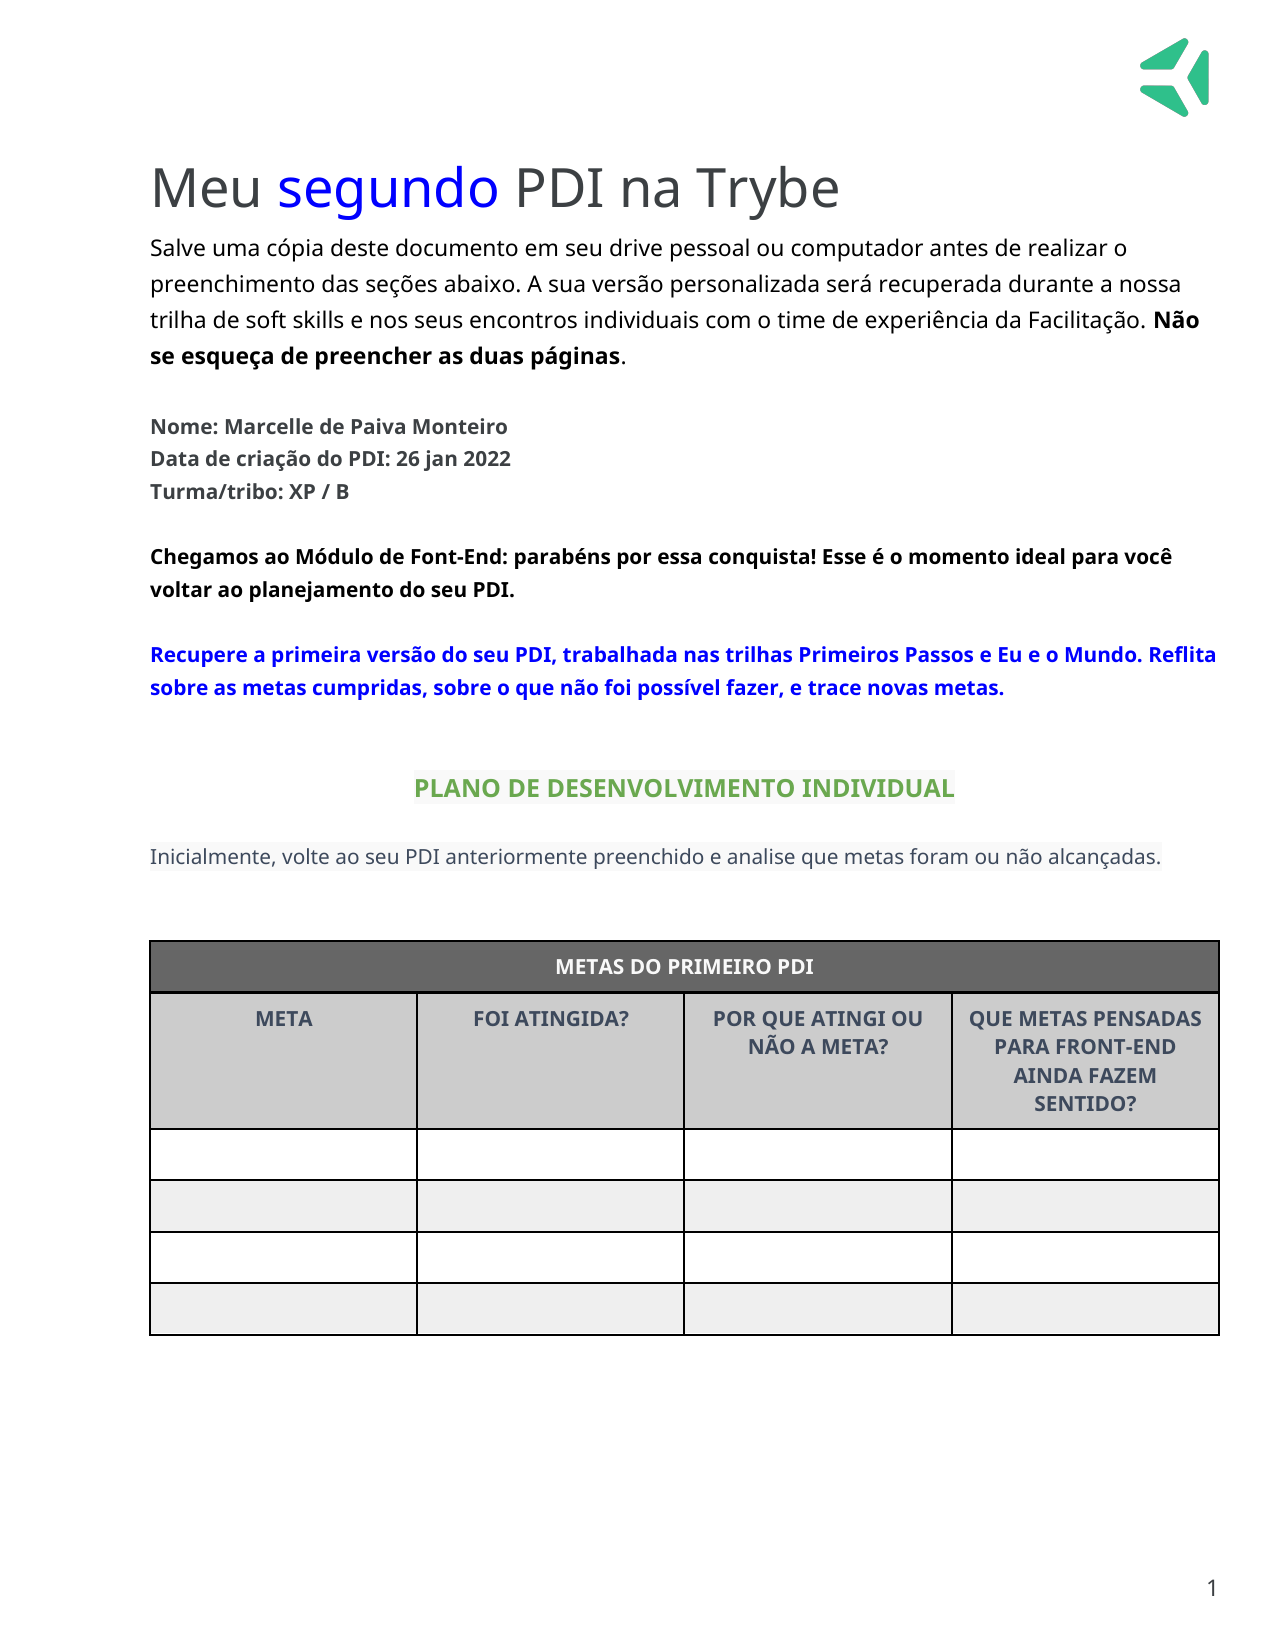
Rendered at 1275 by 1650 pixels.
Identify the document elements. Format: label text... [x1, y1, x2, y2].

text PLANO DE DESENVOLVIMENTO INDIVIDUAL [150, 770, 1219, 804]
table_cell [418, 1130, 683, 1179]
table_cell [418, 1181, 683, 1231]
text Recupere a primeira versão do seu PDI, trabalhada nas trilhas Primeiros Passos e Eu e o Mundo. Reflita sobre as metas cumpridas, sobre o que não foi possível fazer, e trace novas metas. [150, 640, 1219, 701]
table_cell [151, 1284, 416, 1333]
table_cell [151, 1181, 416, 1231]
table_cell [685, 1130, 951, 1179]
table_cell [953, 1130, 1218, 1179]
table_cell FOI ATINGIDA? [418, 994, 683, 1128]
table_cell [418, 1233, 683, 1282]
table_cell [953, 1284, 1218, 1333]
table_cell QUE METAS PENSADAS PARA FRONT-END AINDA FAZEM SENTIDO? [953, 994, 1218, 1128]
table_cell [151, 1130, 416, 1179]
text Turma/tribo: XP / B [150, 477, 1219, 505]
table_header METAS DO PRIMEIRO PDI [151, 942, 1218, 991]
table_cell [151, 1233, 416, 1282]
table_cell META [151, 994, 416, 1128]
table_cell [418, 1284, 683, 1333]
title Meu segundo PDI na Trybe [150, 150, 1219, 224]
table_cell [685, 1233, 951, 1282]
table_cell [685, 1181, 951, 1231]
table_cell [953, 1181, 1218, 1231]
table_cell [953, 1233, 1218, 1282]
text Chegamos ao Módulo de Font-End: parabéns por essa conquista! Esse é o momento ideal para você voltar ao planejamento do seu PDI. [150, 542, 1219, 603]
text Data de criação do PDI: 26 jan 2022 [150, 444, 1219, 473]
text Salve uma cópia deste documento em seu drive pessoal ou computador antes de realizar o preenchimento das seções abaixo. A sua versão personalizada será recuperada durante a nossa trilha de soft skills e nos seus encontros individuais com o time de experiência da Facilitação. Não se esqueça de preencher as duas páginas. [150, 232, 1219, 371]
text Nome: Marcelle de Paiva Monteiro [150, 412, 1219, 440]
text Inicialmente, volte ao seu PDI anteriormente preenchido e analise que metas foram ou não alcançadas. [150, 842, 1219, 871]
picture [1132, 29, 1219, 99]
table_cell POR QUE ATINGI OU NÃO A META? [685, 994, 951, 1128]
table_cell [685, 1284, 951, 1333]
